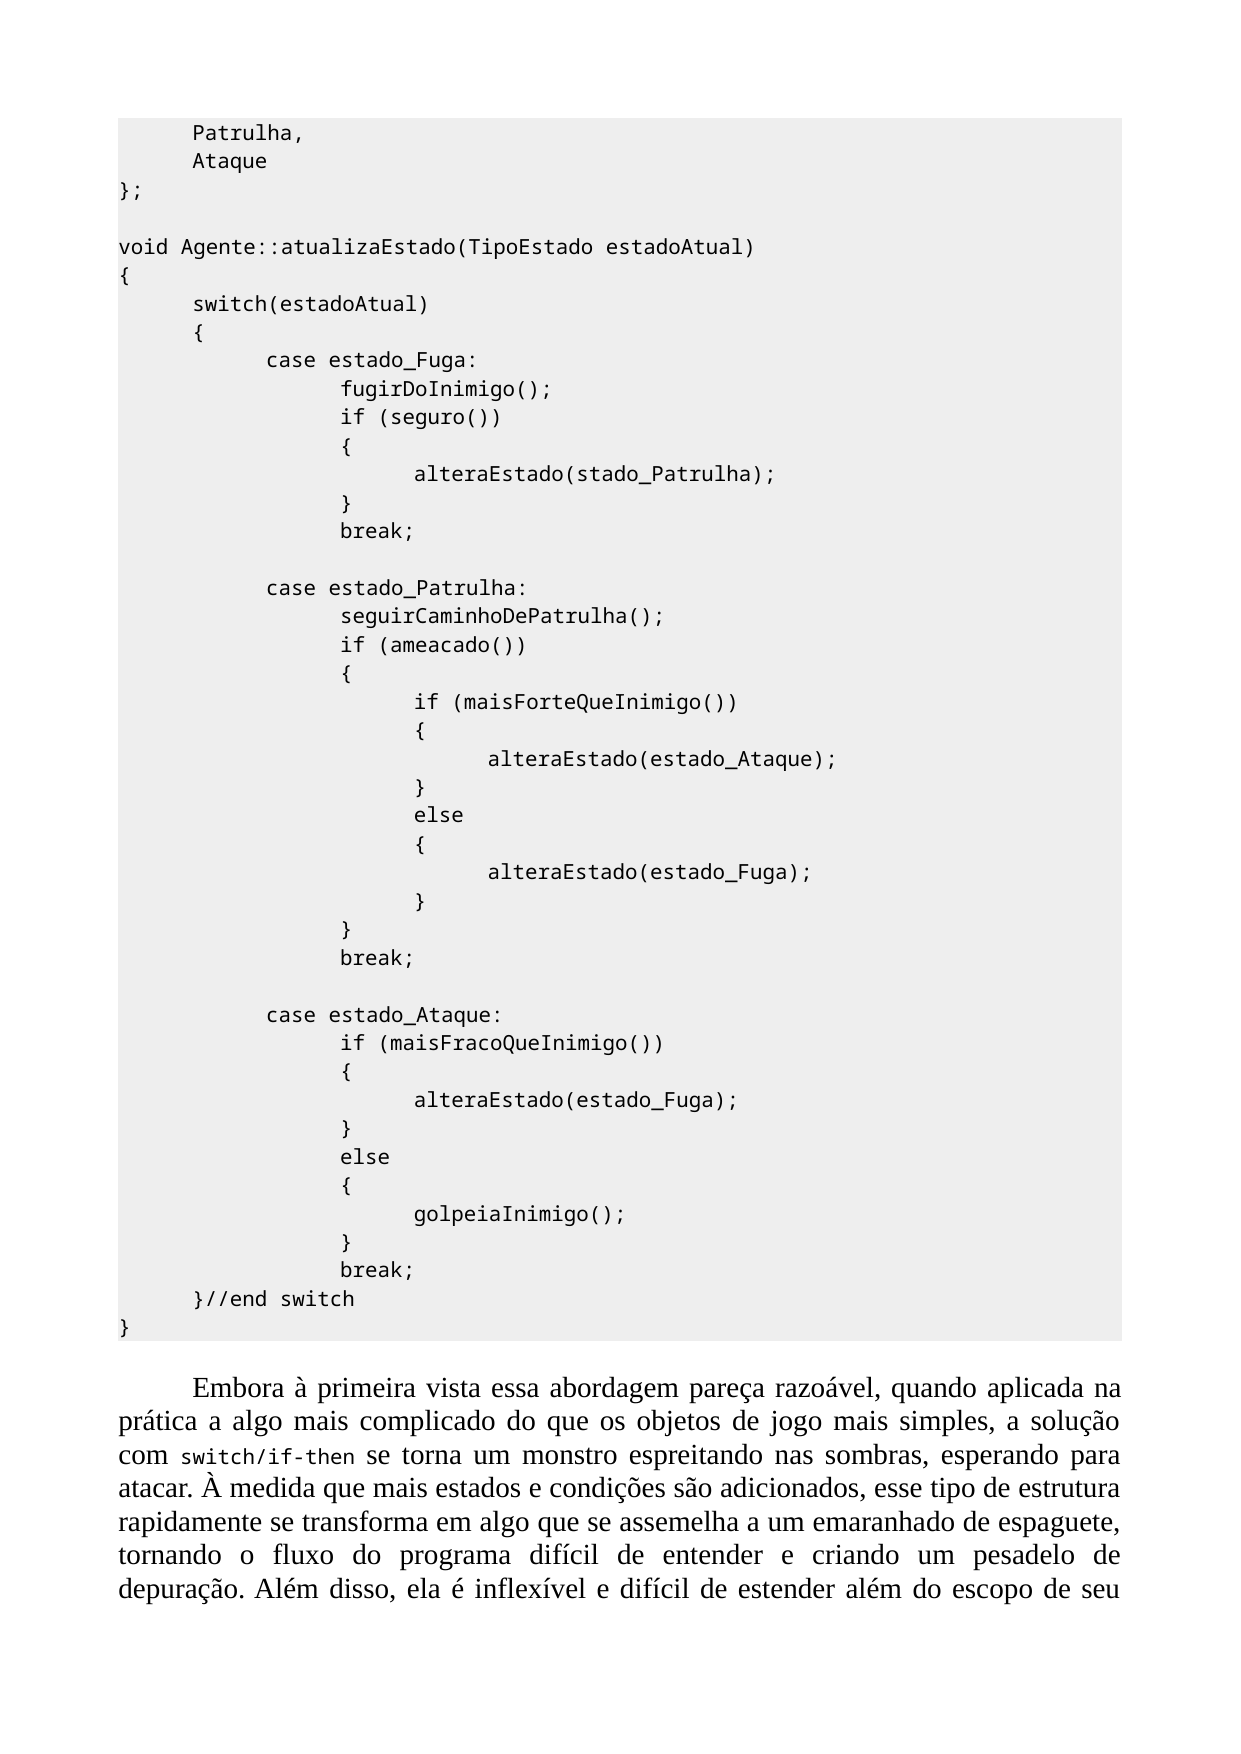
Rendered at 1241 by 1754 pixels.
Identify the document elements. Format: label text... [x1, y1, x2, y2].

text { [118, 829, 1122, 857]
text if (maisFracoQueInimigo()) [118, 1028, 1122, 1057]
text case estado_Ataque: [118, 1000, 1122, 1028]
text if (ameacado()) [118, 630, 1122, 658]
text { [118, 1170, 1122, 1199]
text alteraEstado(stado_Patrulha); [118, 459, 1122, 488]
text case estado_Fuga: [118, 346, 1122, 374]
text } [118, 886, 1122, 914]
text alteraEstado(estado_Fuga); [118, 857, 1122, 886]
text fugirDoInimigo(); [118, 374, 1122, 402]
text break; [118, 943, 1122, 971]
text { [118, 260, 1122, 289]
text { [118, 715, 1122, 744]
text else [118, 1142, 1122, 1170]
text if (seguro()) [118, 402, 1122, 431]
text switch(estadoAtual) [118, 289, 1122, 317]
text if (maisForteQueInimigo()) [118, 687, 1122, 715]
text }; [118, 175, 1122, 203]
text Patrulha, [118, 118, 1122, 147]
text } [118, 1113, 1122, 1142]
text golpeiaInimigo(); [118, 1199, 1122, 1227]
text } [118, 1227, 1122, 1256]
text } [118, 1312, 1122, 1341]
text }//end switch [118, 1284, 1122, 1312]
text Ataque [118, 147, 1122, 175]
text { [118, 431, 1122, 459]
text seguirCaminhoDePatrulha(); [118, 602, 1122, 630]
text } [118, 772, 1122, 801]
text void Agente::atualizaEstado(TipoEstado estadoAtual) [118, 232, 1122, 260]
text { [118, 1057, 1122, 1085]
text Embora à primeira vista essa abordagem pareça razoável, quando aplicada na prática a algo mais complicado do que os objetos de jogo mais simples, a solução com switch/if-then se torna um monstro espreitando nas sombras, esperando para atacar. À medida que mais estados e condições são adicionados, esse tipo de estrutura rapidamente se transforma em algo que se assemelha a um emaranhado de espaguete, tornando o fluxo do programa difícil de entender e criando um pesadelo de depuração. Além disso, ela é inflexível e difícil de estender além do escopo de seu [118, 1370, 1122, 1604]
text } [118, 488, 1122, 516]
text case estado_Patrulha: [118, 573, 1122, 602]
text { [118, 658, 1122, 687]
text break; [118, 516, 1122, 545]
text alteraEstado(estado_Ataque); [118, 744, 1122, 772]
text { [118, 317, 1122, 346]
text break; [118, 1256, 1122, 1284]
text alteraEstado(estado_Fuga); [118, 1085, 1122, 1113]
text else [118, 801, 1122, 829]
text } [118, 914, 1122, 943]
